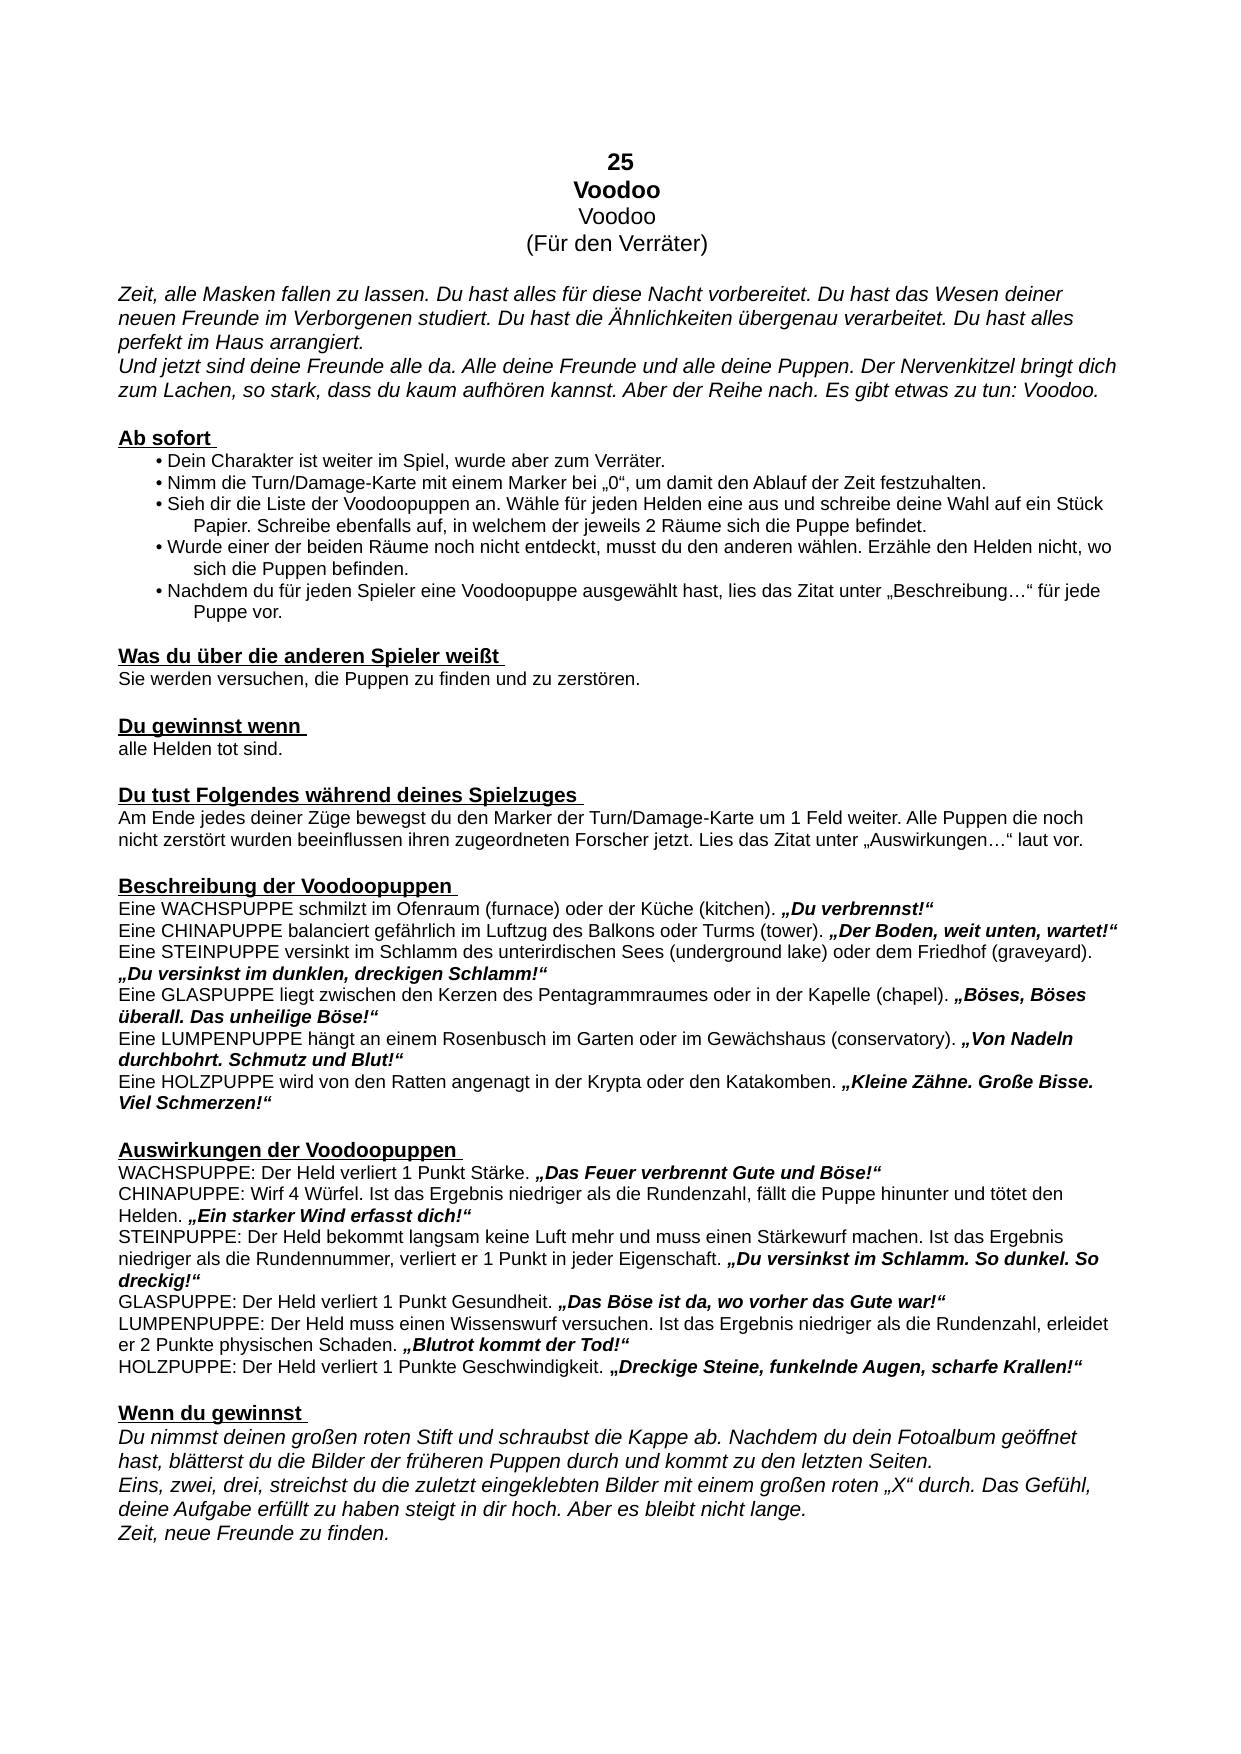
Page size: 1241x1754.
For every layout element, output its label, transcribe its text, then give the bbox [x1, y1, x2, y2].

text Was du über die anderen Spieler weißt [118, 644, 1122, 668]
text Zeit, neue Freunde zu finden. [118, 1521, 1122, 1545]
text Eine CHINAPUPPE balanciert gefährlich im Luftzug des Balkons oder Turms (tower). „Der Boden, weit unten, wartet!“ [118, 919, 1122, 941]
text Eine STEINPUPPE versinkt im Schlamm des unterirdischen Sees (underground lake) oder dem Friedhof (graveyard). [118, 941, 1122, 963]
text Du gewinnst wenn [118, 713, 1122, 737]
text CHINAPUPPE: Wirf 4 Würfel. Ist das Ergebnis niedriger als die Rundenzahl, fällt die Puppe hinunter und tötet den Helden. „Ein starker Wind erfasst dich!“ [118, 1183, 1122, 1226]
text • Wurde einer der beiden Räume noch nicht entdeckt, musst du den anderen wählen. Erzähle den Helden nicht, wo sich die Puppen befinden. [156, 536, 1122, 579]
text Eine GLASPUPPE liegt zwischen den Kerzen des Pentagrammraumes oder in der Kapelle (chapel). „Böses, Böses überall. Das unheilige Böse!“ [118, 984, 1122, 1027]
text Du nimmst deinen großen roten Stift und schraubst die Kappe ab. Nachdem du dein Fotoalbum geöffnet hast, blätterst du die Bilder der früheren Puppen durch und kommt zu den letzten Seiten. [118, 1425, 1122, 1473]
text LUMPENPUPPE: Der Held muss einen Wissenswurf versuchen. Ist das Ergebnis niedriger als die Rundenzahl, erleidet er 2 Punkte physischen Schaden. „Blutrot kommt der Tod!“ [118, 1312, 1122, 1356]
text Eine WACHSPUPPE schmilzt im Ofenraum (furnace) oder der Küche (kitchen). „Du verbrennst!“ [118, 898, 1122, 919]
text Voodoo [118, 176, 1122, 203]
text Auswirkungen der Voodoopuppen [118, 1138, 1122, 1162]
text GLASPUPPE: Der Held verliert 1 Punkt Gesundheit. „Das Böse ist da, wo vorher das Gute war!“ [118, 1291, 1122, 1312]
text Eins, zwei, drei, streichst du die zuletzt eingeklebten Bilder mit einem großen roten „X“ durch. Das Gefühl, deine Aufgabe erfüllt zu haben steigt in dir hoch. Aber es bleibt nicht lange. [118, 1473, 1122, 1521]
text Zeit, alle Masken fallen zu lassen. Du hast alles für diese Nacht vorbereitet. Du hast das Wesen deiner neuen Freunde im Verborgenen studiert. Du hast die Ähnlichkeiten übergenau verarbeitet. Du hast alles perfekt im Haus arrangiert. [118, 282, 1122, 354]
text Du tust Folgendes während deines Spielzuges [118, 783, 1122, 807]
text • Nachdem du für jeden Spieler eine Voodoopuppe ausgewählt hast, lies das Zitat unter „Beschreibung…“ für jede Puppe vor. [156, 579, 1122, 622]
text • Nimm die Turn/Damage-Karte mit einem Marker bei „0“, um damit den Ablauf der Zeit festzuhalten. [156, 472, 1122, 493]
text Und jetzt sind deine Freunde alle da. Alle deine Freunde und alle deine Puppen. Der Nervenkitzel bringt dich zum Lachen, so stark, dass du kaum aufhören kannst. Aber der Reihe nach. Es gibt etwas zu tun: Voodoo. [118, 354, 1122, 402]
text alle Helden tot sind. [118, 737, 1122, 759]
text • Sieh dir die Liste der Voodoopuppen an. Wähle für jeden Helden eine aus und schreibe deine Wahl auf ein Stück Papier. Schreibe ebenfalls auf, in welchem der jeweils 2 Räume sich die Puppe befindet. [156, 493, 1122, 536]
text • Dein Charakter ist weiter im Spiel, wurde aber zum Verräter. [156, 450, 1122, 472]
text (Für den Verräter) [118, 229, 1122, 256]
text Wenn du gewinnst [118, 1401, 1122, 1425]
text „Du versinkst im dunklen, dreckigen Schlamm!“ [118, 963, 1122, 984]
text Sie werden versuchen, die Puppen zu finden und zu zerstören. [118, 668, 1122, 689]
text HOLZPUPPE: Der Held verliert 1 Punkte Geschwindigkeit. „Dreckige Steine, funkelnde Augen, scharfe Krallen!“ [118, 1356, 1122, 1377]
text Am Ende jedes deiner Züge bewegst du den Marker der Turn/Damage-Karte um 1 Feld weiter. Alle Puppen die noch nicht zerstört wurden beeinflussen ihren zugeordneten Forscher jetzt. Lies das Zitat unter „Auswirkungen…“ laut vor. [118, 807, 1122, 850]
text Beschreibung der Voodoopuppen [118, 874, 1122, 898]
text Ab sofort [118, 426, 1122, 450]
text Eine HOLZPUPPE wird von den Ratten angenagt in der Krypta oder den Katakomben. „Kleine Zähne. Große Bisse. Viel Schmerzen!“ [118, 1071, 1122, 1114]
text Voodoo [118, 203, 1122, 229]
text 25 [118, 147, 1122, 176]
text STEINPUPPE: Der Held bekommt langsam keine Luft mehr und muss einen Stärkewurf machen. Ist das Ergebnis niedriger als die Rundennummer, verliert er 1 Punkt in jeder Eigenschaft. „Du versinkst im Schlamm. So dunkel. So dreckig!“ [118, 1226, 1122, 1291]
text WACHSPUPPE: Der Held verliert 1 Punkt Stärke. „Das Feuer verbrennt Gute und Böse!“ [118, 1162, 1122, 1183]
text Eine LUMPENPUPPE hängt an einem Rosenbusch im Garten oder im Gewächshaus (conservatory). „Von Nadeln durchbohrt. Schmutz und Blut!“ [118, 1027, 1122, 1071]
